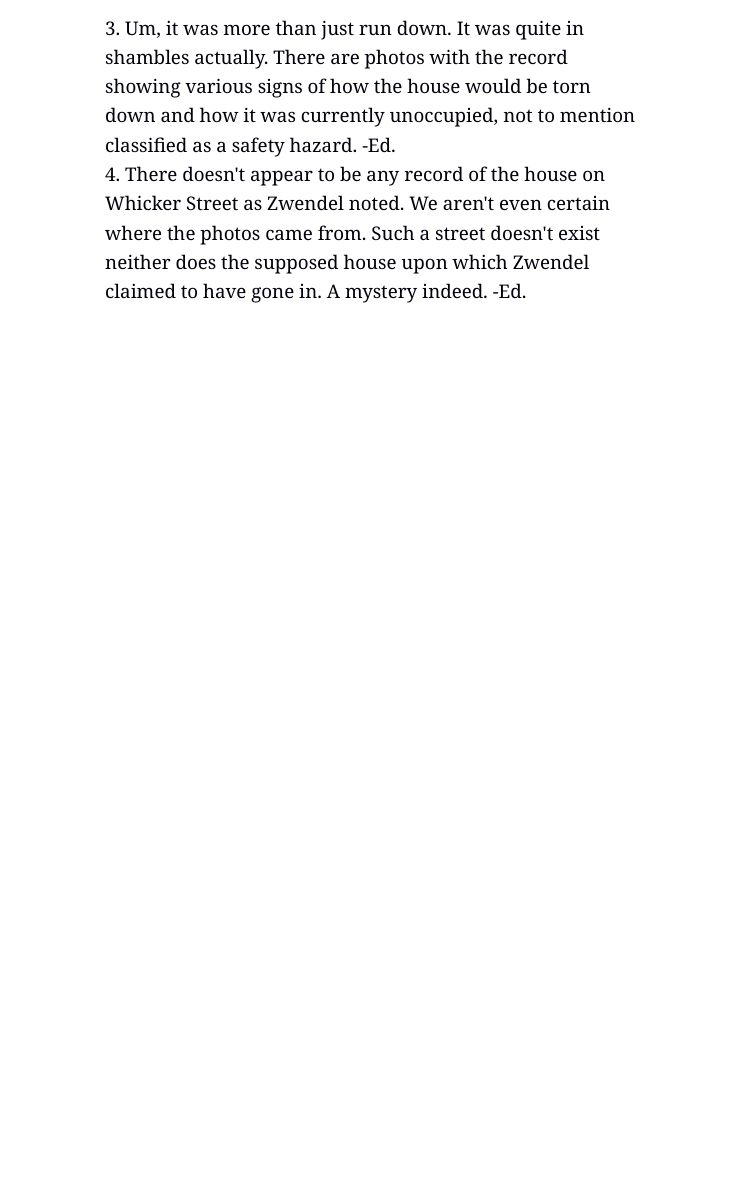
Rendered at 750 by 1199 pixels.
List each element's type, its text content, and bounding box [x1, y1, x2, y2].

text 3. Um, it was more than just run down. It was quite in shambles actually. There are photos with the record showing various signs of how the house would be torn down and how it was currently unoccupied, not to mention classified as a safety hazard. -Ed. [105, 15, 645, 158]
text 4. There doesn't appear to be any record of the house on Whicker Street as Zwendel noted. We aren't even certain where the photos came from. Such a street doesn't exist neither does the supposed house upon which Zwendel claimed to have gone in. A mystery indeed. -Ed. [105, 161, 645, 304]
